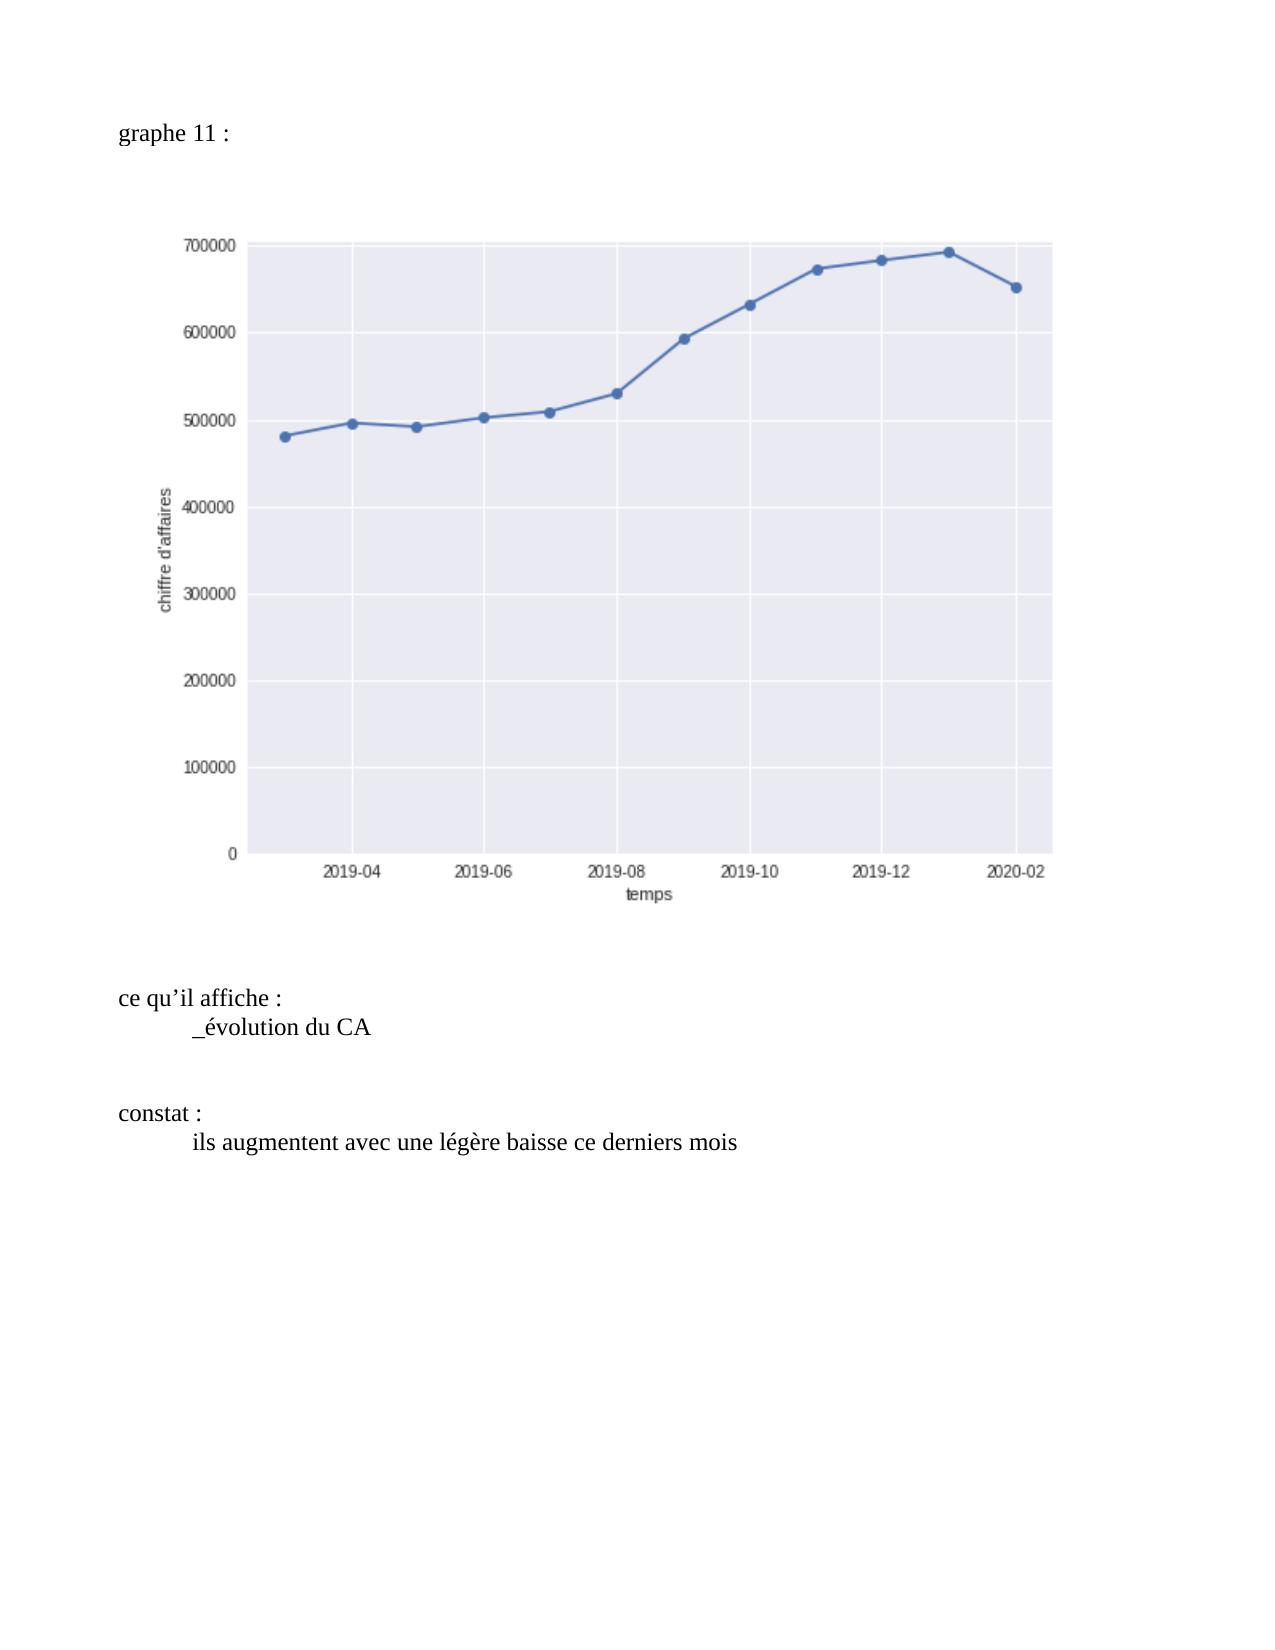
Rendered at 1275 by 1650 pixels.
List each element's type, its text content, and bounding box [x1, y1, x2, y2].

text _évolution du CA [118, 1012, 1157, 1041]
picture [118, 146, 1157, 955]
text graphe 11 : [118, 118, 1157, 146]
text constat : [118, 1098, 1157, 1127]
text ce qu’il affiche : [118, 983, 1157, 1012]
text ils augmentent avec une légère baisse ce derniers mois [118, 1127, 1157, 1156]
